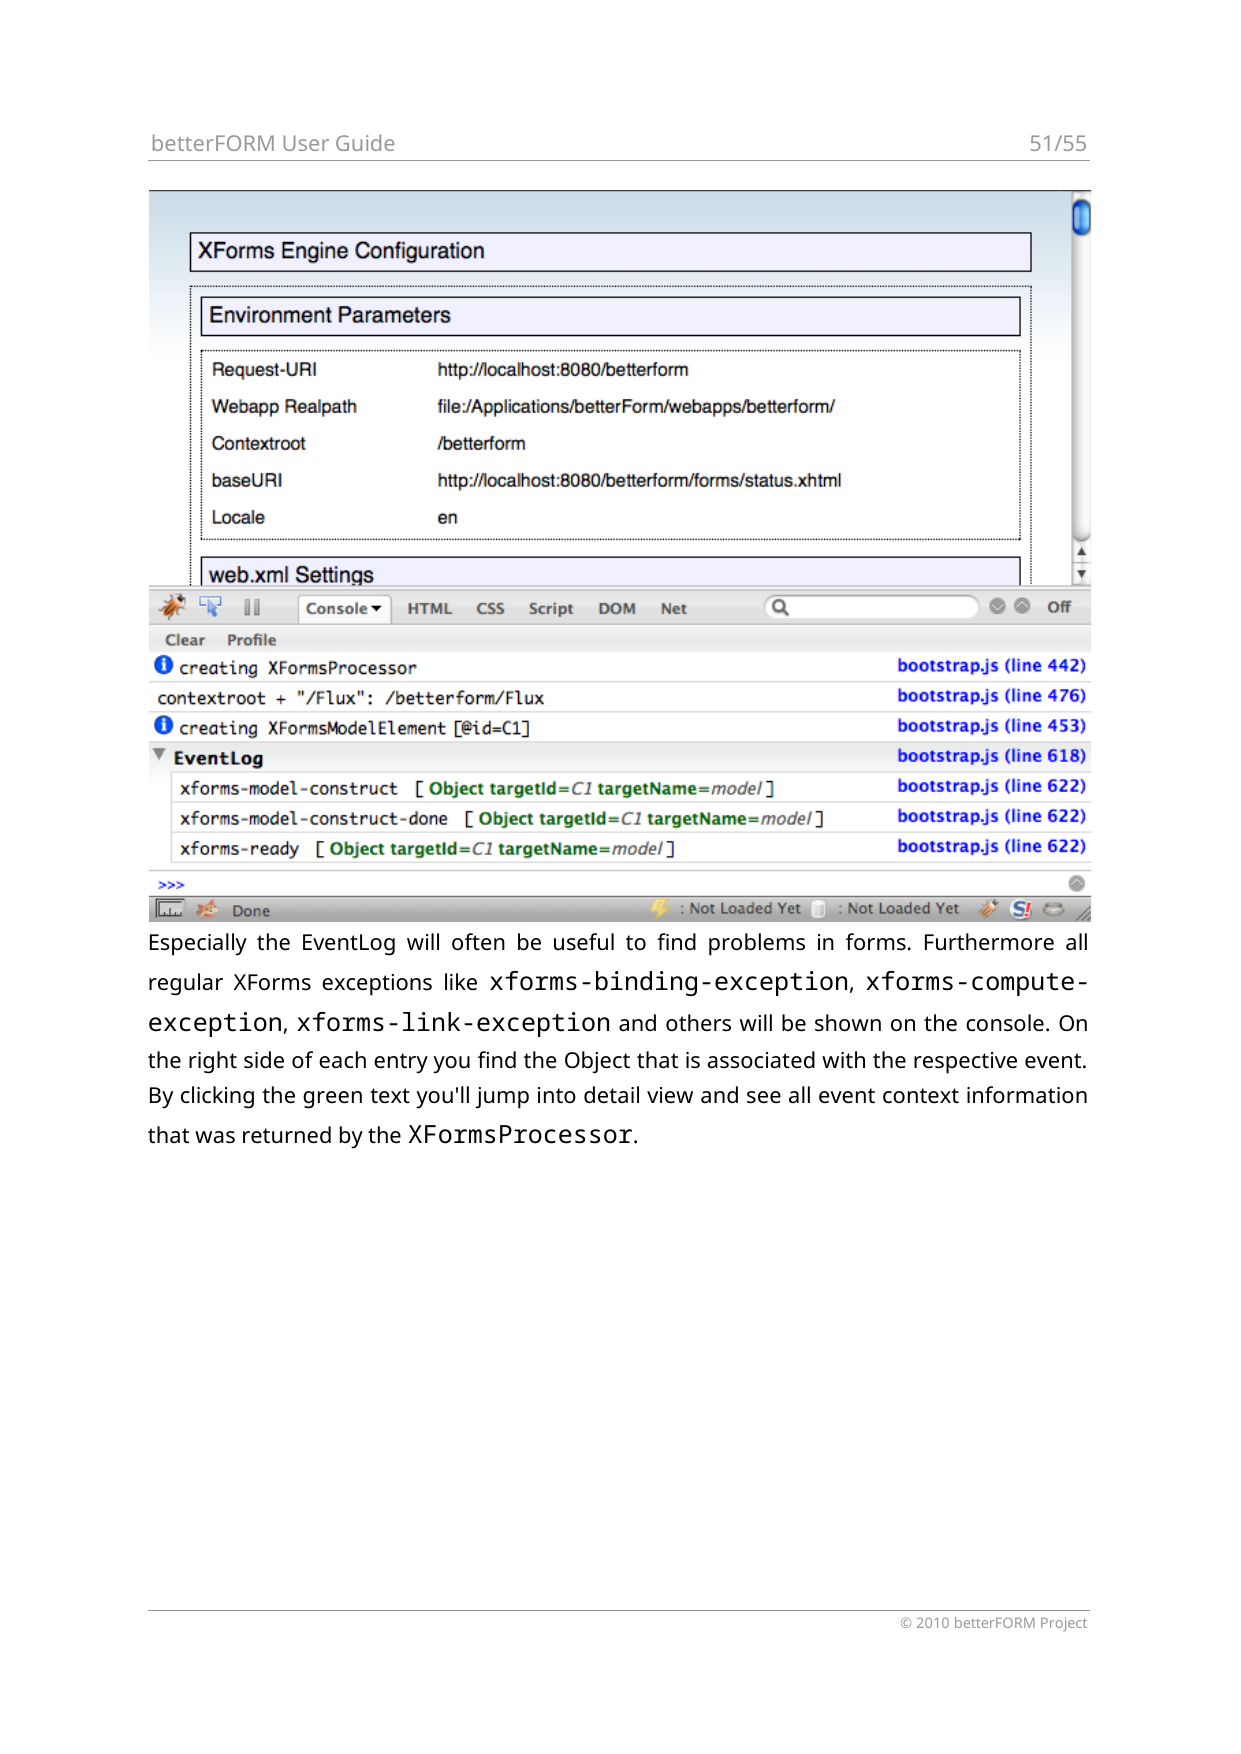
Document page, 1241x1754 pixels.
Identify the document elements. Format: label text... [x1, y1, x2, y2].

picture [149, 190, 1092, 922]
text Especially the EventLog will often be useful to find problems in forms. Furthermore all regular XForms exceptions like xforms-binding-exception, xforms-compute-exception, xforms-link-exception and others will be shown on the console. On the right side of each entry you find the Object that is associated with the respective event. By clicking the green text you'll jump into detail view and see all event context information that was returned by the XFormsProcessor. [148, 191, 1090, 1151]
